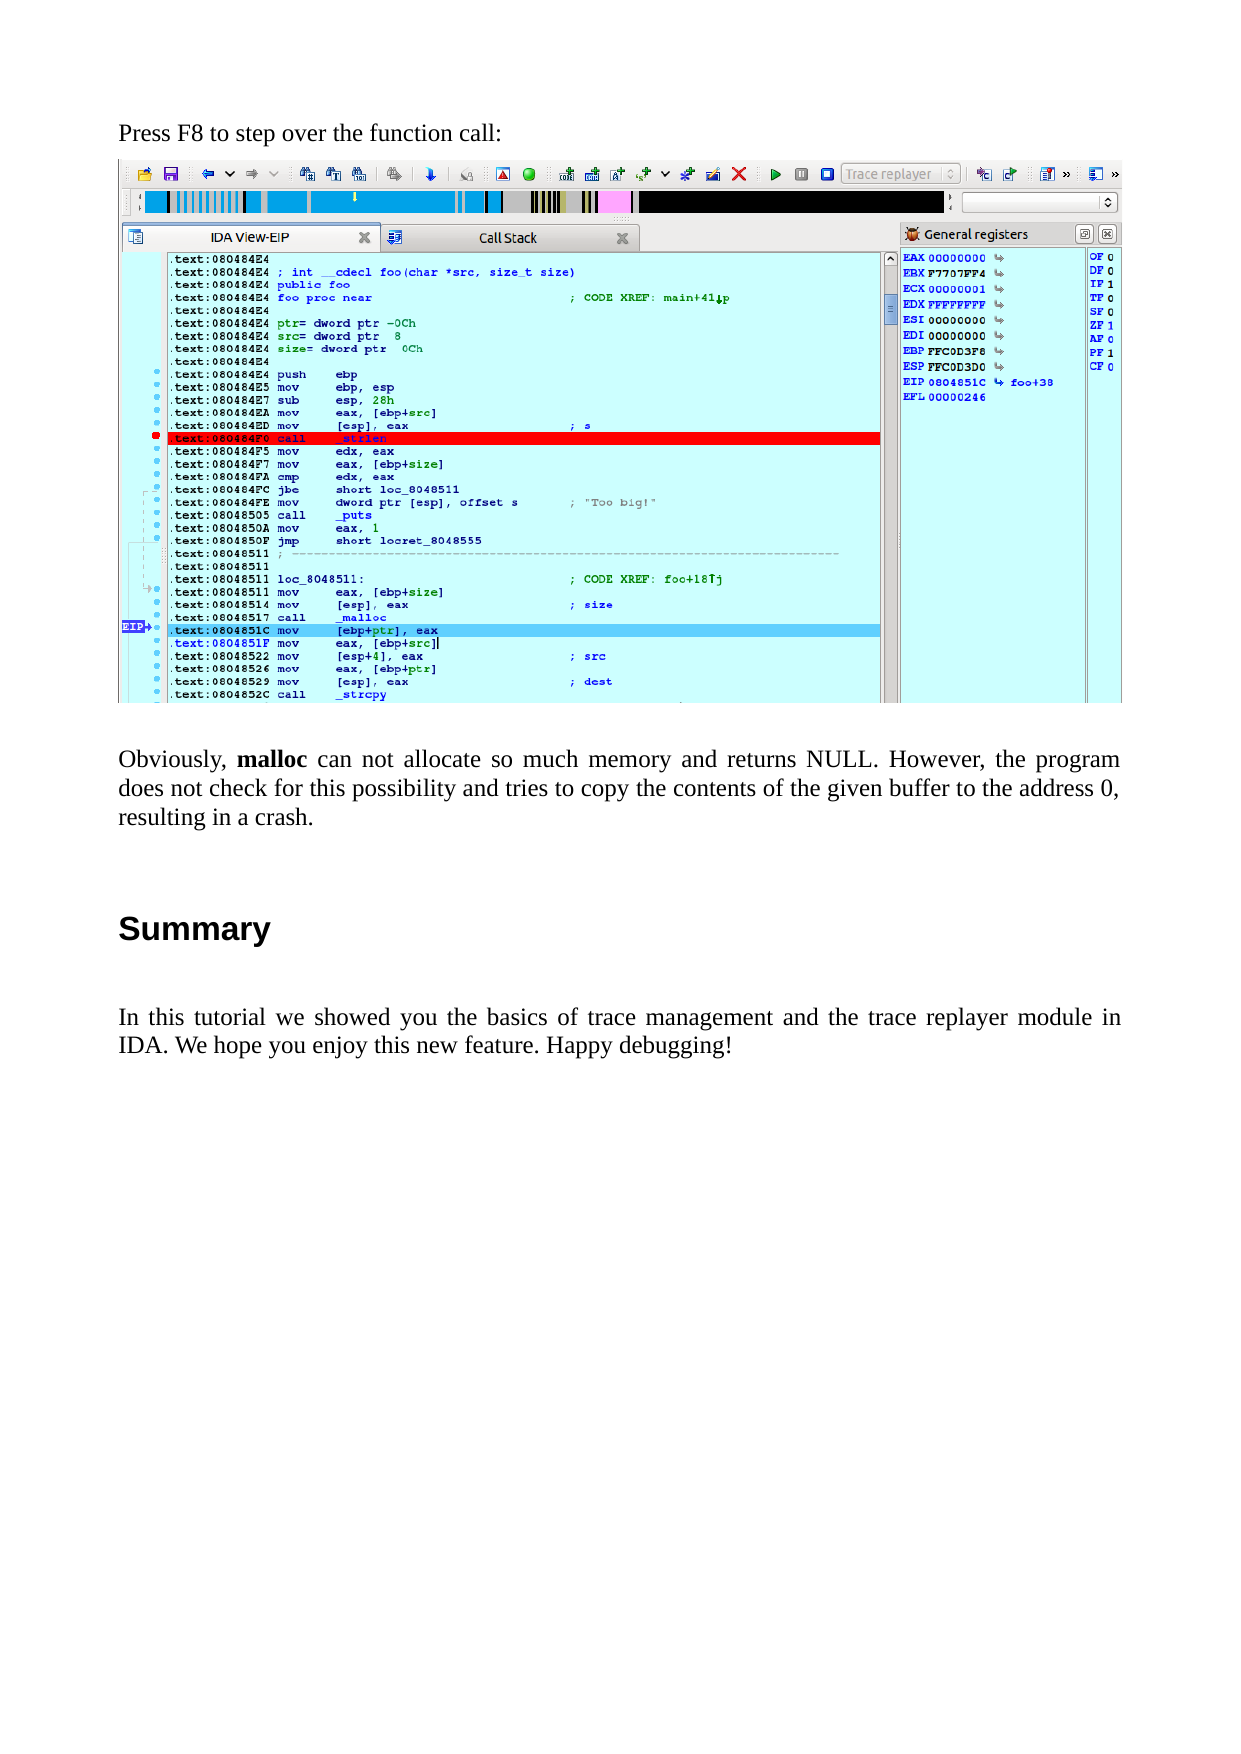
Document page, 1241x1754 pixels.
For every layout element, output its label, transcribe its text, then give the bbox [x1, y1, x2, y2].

text In this tutorial we showed you the basics of trace management and the trace replayer module in IDA. We hope you enjoy this new feature. Happy debugging! [118, 1002, 1122, 1059]
text Obviously, malloc can not allocate so much memory and returns NULL. However, the program does not check for this possibility and tries to copy the contents of the given buffer to the address 0, resulting in a crash. [118, 744, 1122, 830]
text Press F8 to step over the function call: [118, 118, 1122, 147]
picture [118, 159, 1123, 703]
subtitle Summary [118, 909, 1122, 948]
